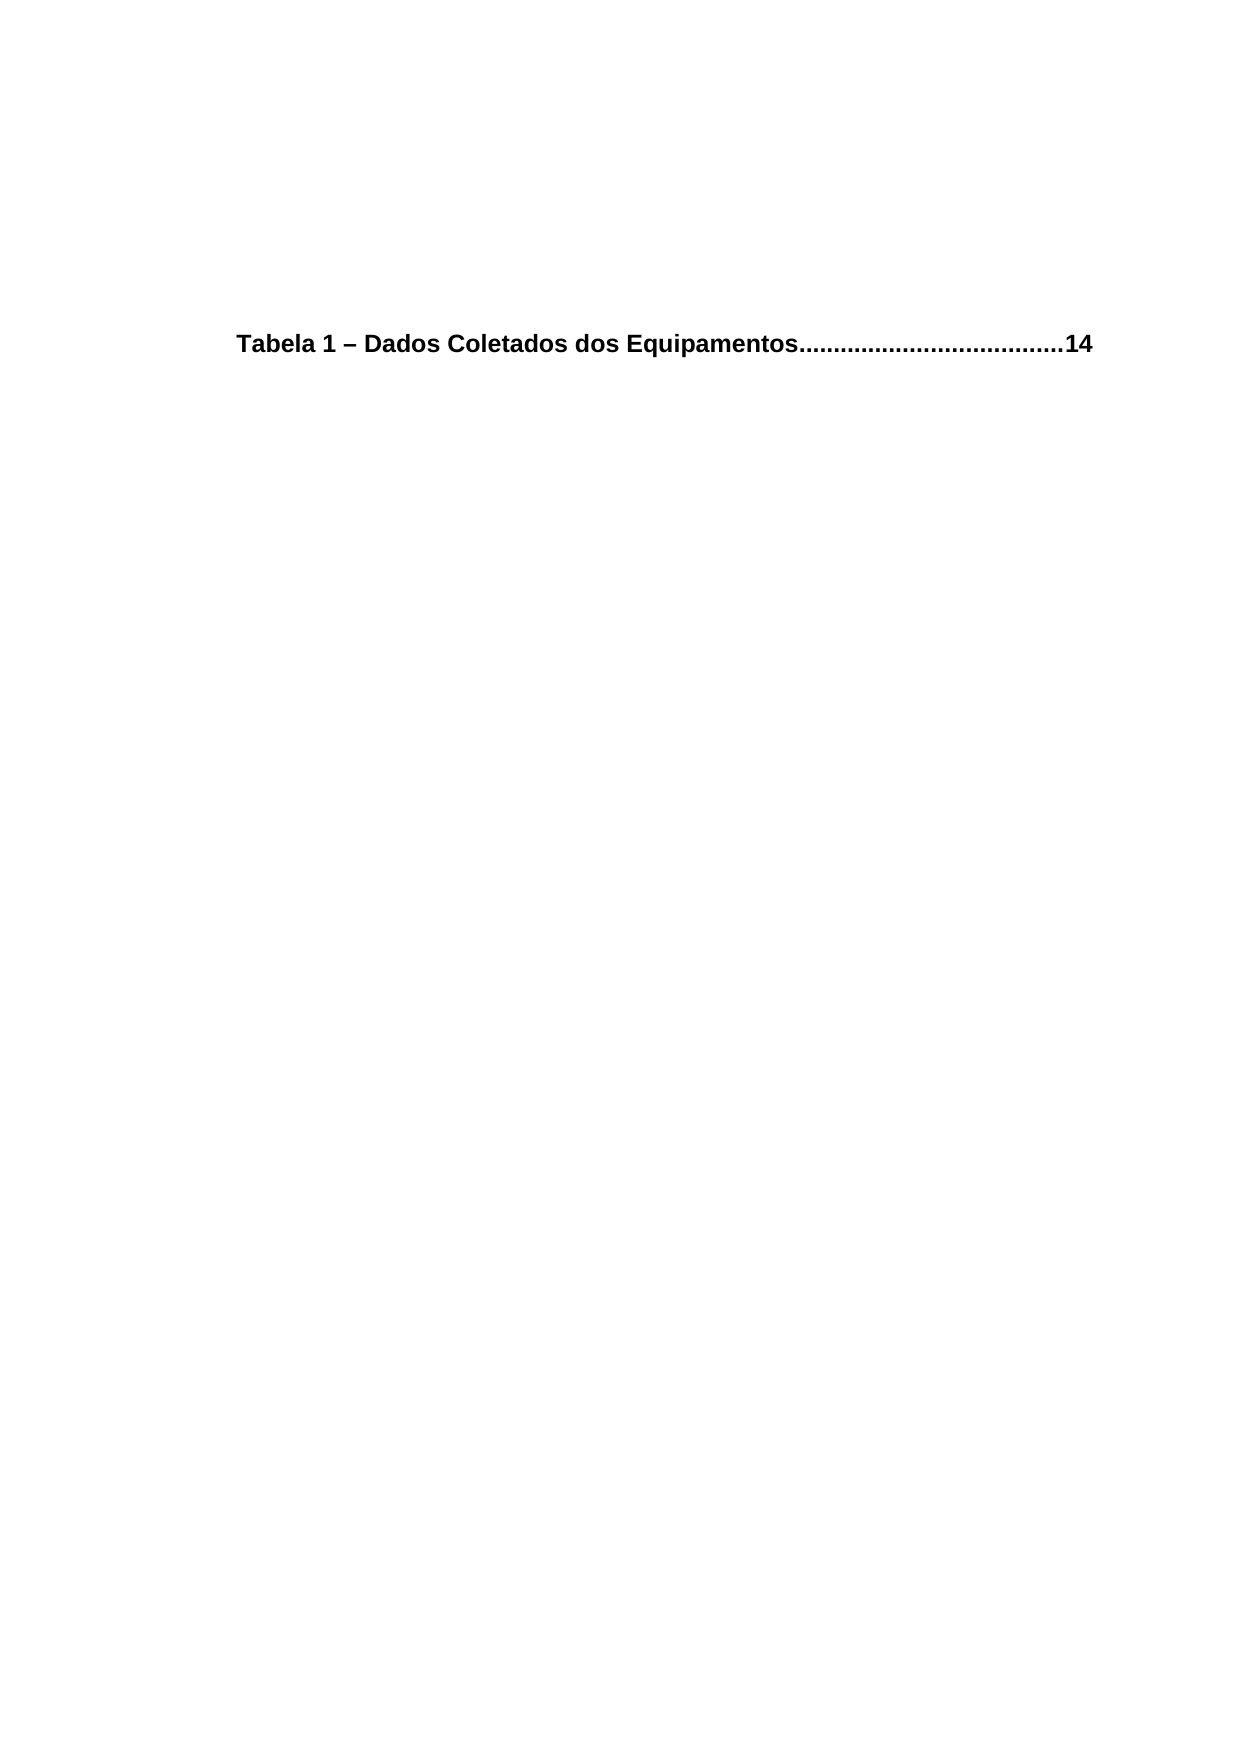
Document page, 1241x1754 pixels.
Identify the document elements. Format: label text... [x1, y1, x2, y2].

text Tabela 1 – Dados Coletados dos Equipamentos 14 [236, 329, 1092, 358]
